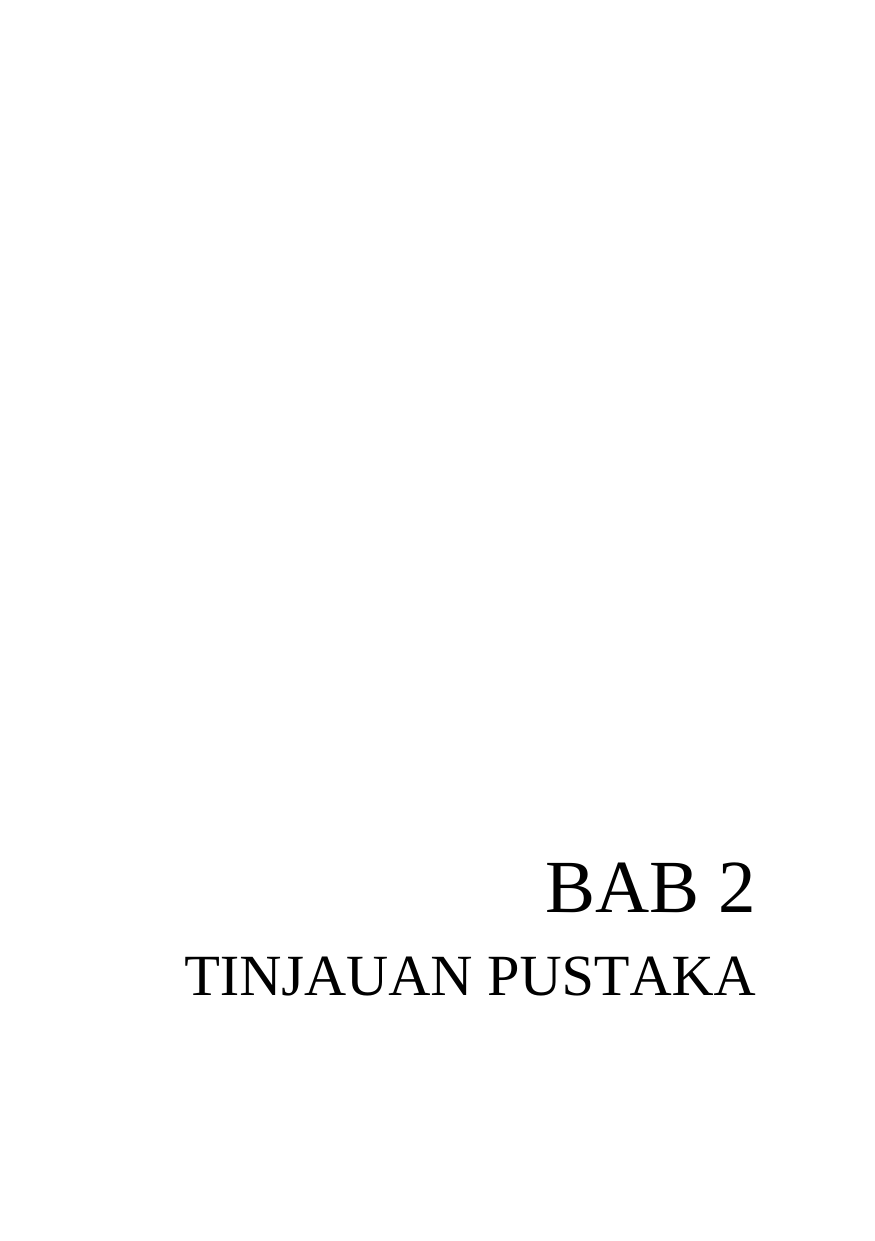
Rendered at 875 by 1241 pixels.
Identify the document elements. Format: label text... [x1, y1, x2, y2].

text BAB 2 [148, 842, 756, 928]
text TINJAUAN PUSTAKA [148, 941, 756, 1008]
